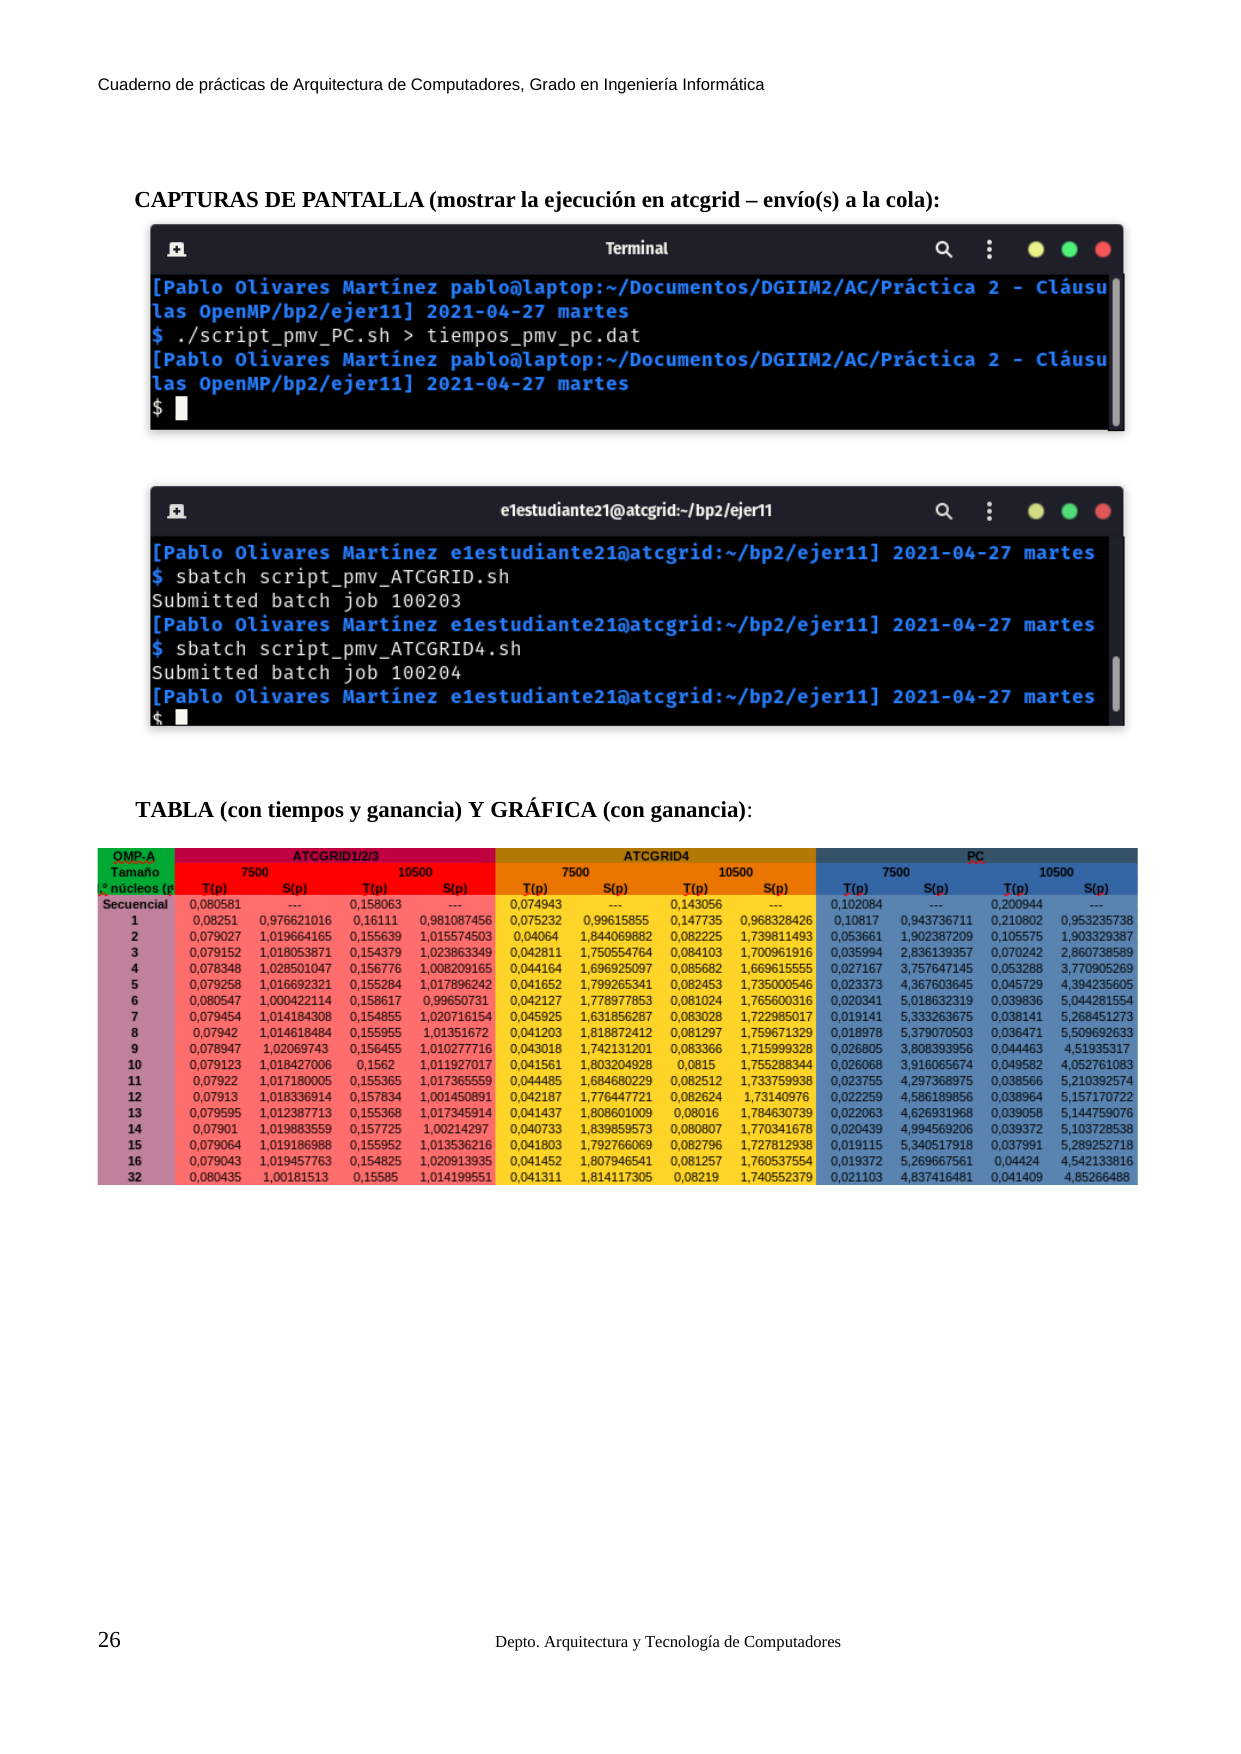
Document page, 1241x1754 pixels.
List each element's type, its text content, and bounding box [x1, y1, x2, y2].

picture [135, 212, 1139, 448]
text TABLA (con tiempos y ganancia) Y GRÁFICA (con ganancia): [135, 796, 1138, 822]
text CAPTURAS DE PANTALLA (mostrar la ejecución en atcgrid – envío(s) a la cola): [98, 186, 1138, 212]
picture [97, 848, 1139, 1185]
picture [135, 473, 1139, 744]
